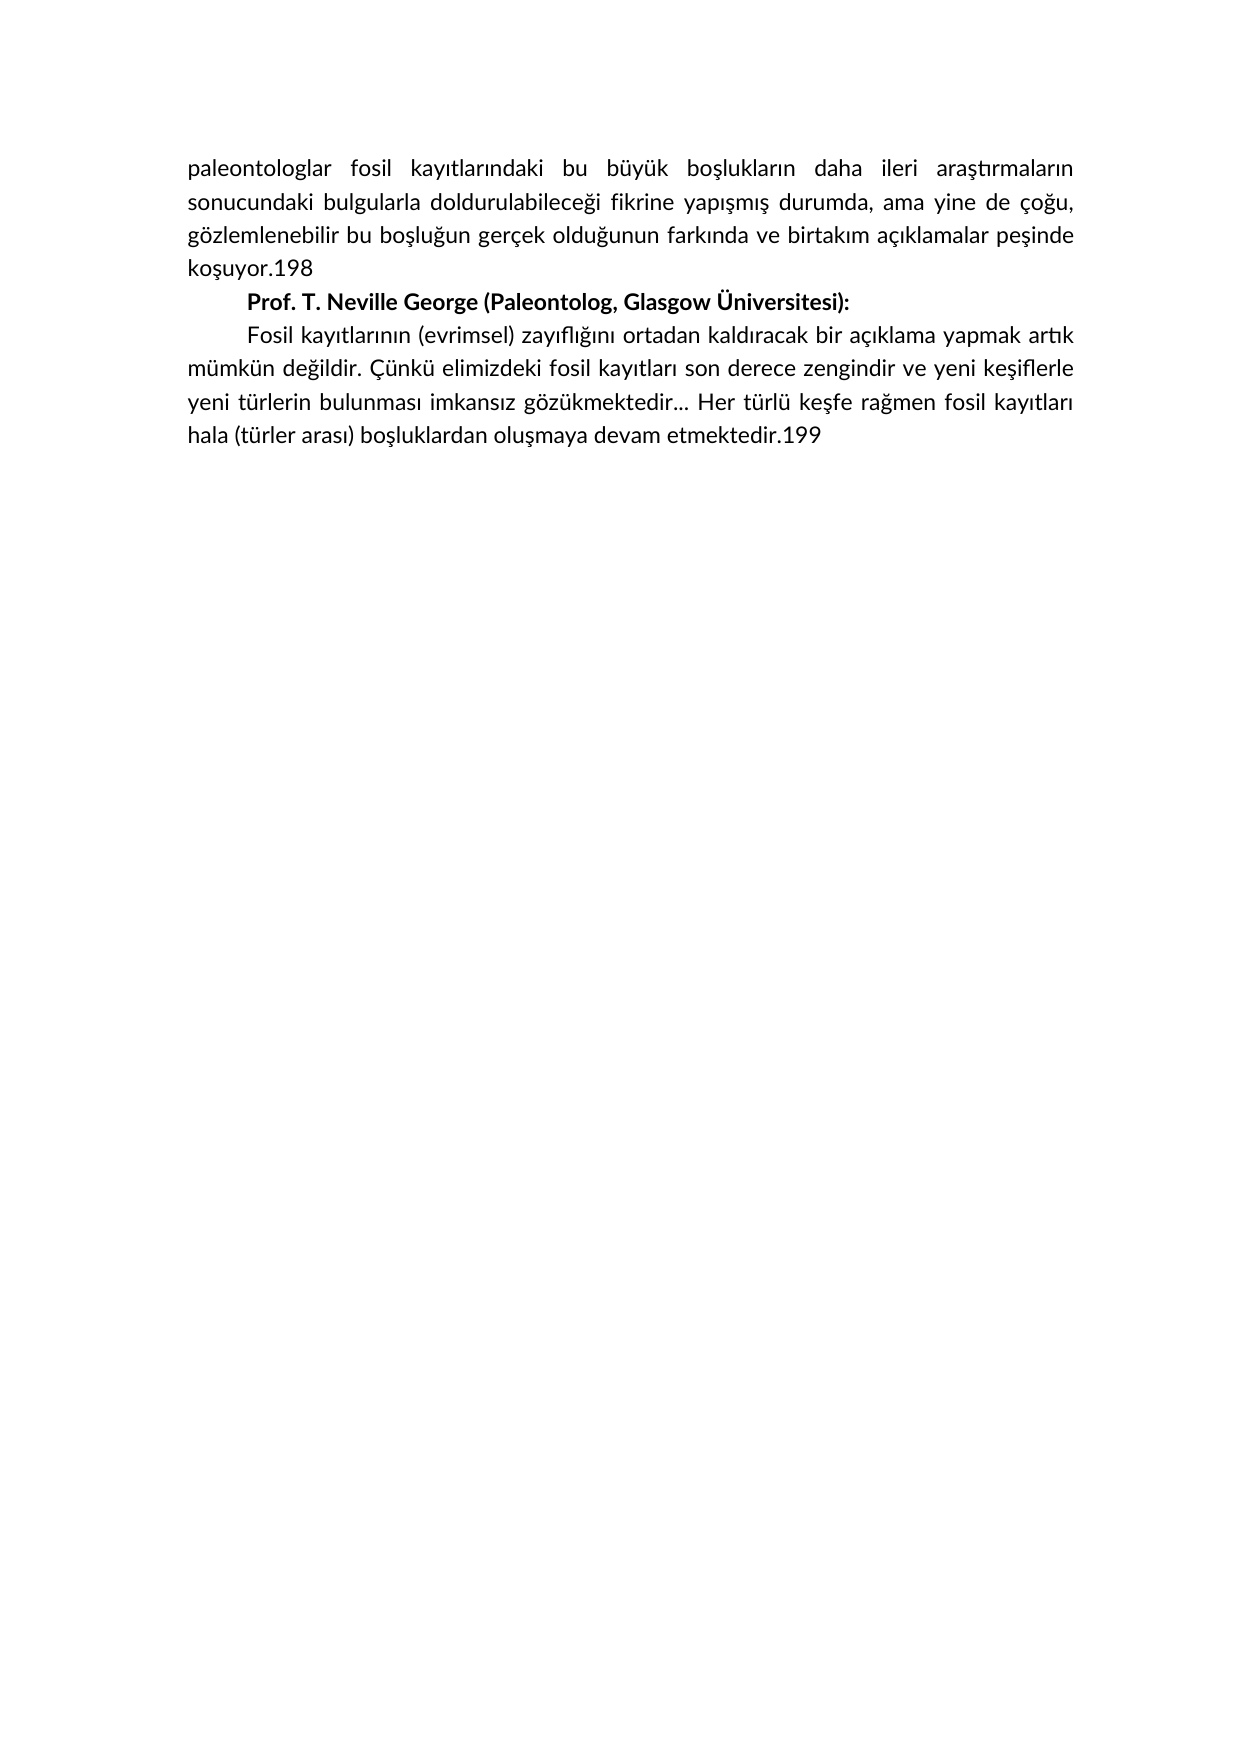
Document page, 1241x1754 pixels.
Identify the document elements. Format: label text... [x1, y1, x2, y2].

text paleontologlar fosil kayıtlarındaki bu büyük boşlukların daha ileri araştırmaların sonucundaki bulgularla doldurulabileceği fikrine yapışmış durumda, ama yine de çoğu, gözlemlenebilir bu boşluğun gerçek olduğunun farkında ve birtakım açıklamalar peşinde koşuyor.198 [187, 150, 1075, 283]
text Fosil kayıtlarının (evrimsel) zayıflığını ortadan kaldıracak bir açıklama yapmak artık mümkün değildir. Çünkü elimizdeki fosil kayıtları son derece zengindir ve yeni keşiflerle yeni türlerin bulunması imkansız gözükmektedir... Her türlü keşfe rağmen fosil kayıtları hala (türler arası) boşluklardan oluşmaya devam etmektedir.199 [187, 317, 1075, 450]
text Prof. T. Neville George (Paleontolog, Glasgow Üniversitesi): [187, 283, 1075, 317]
